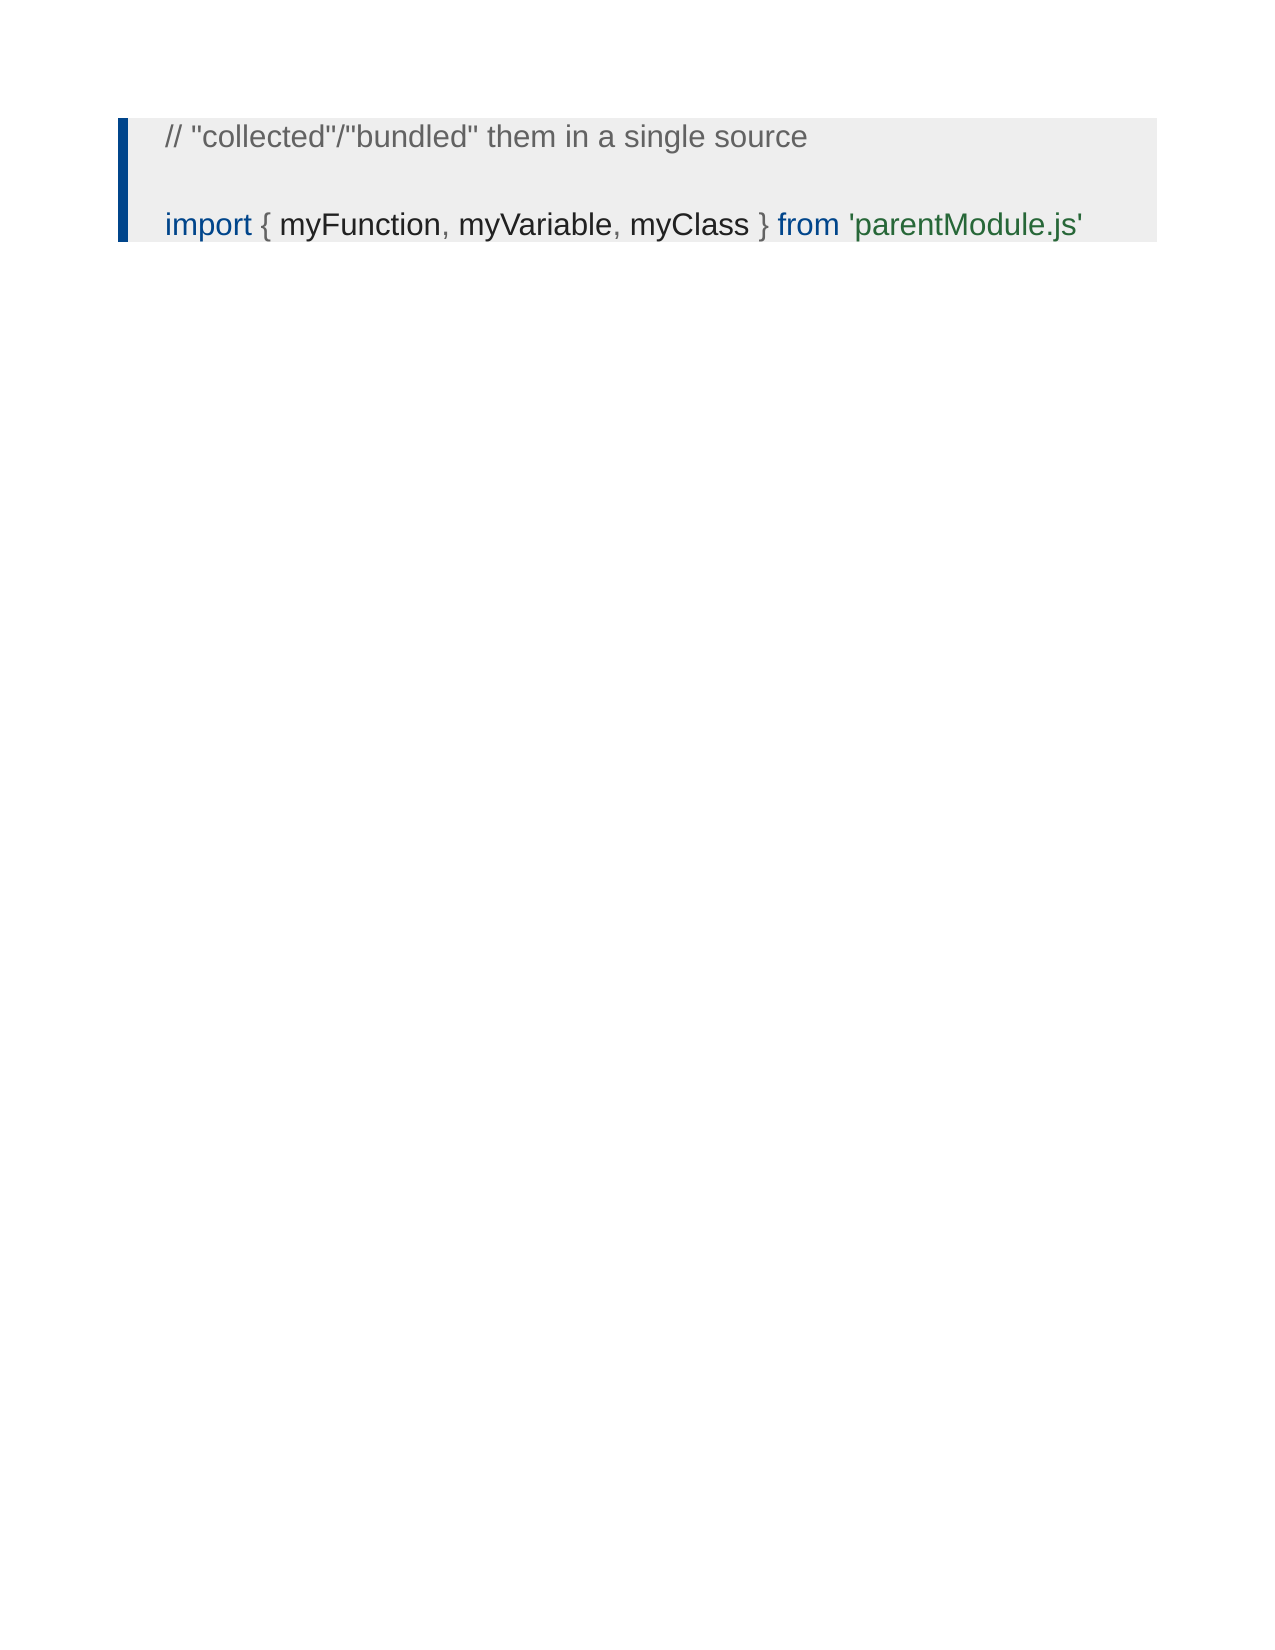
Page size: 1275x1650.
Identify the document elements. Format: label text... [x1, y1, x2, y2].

text // "collected"/"bundled" them in a single source [128, 118, 1157, 154]
text import { myFunction, myVariable, myClass } from 'parentModule.js' [128, 206, 1157, 242]
